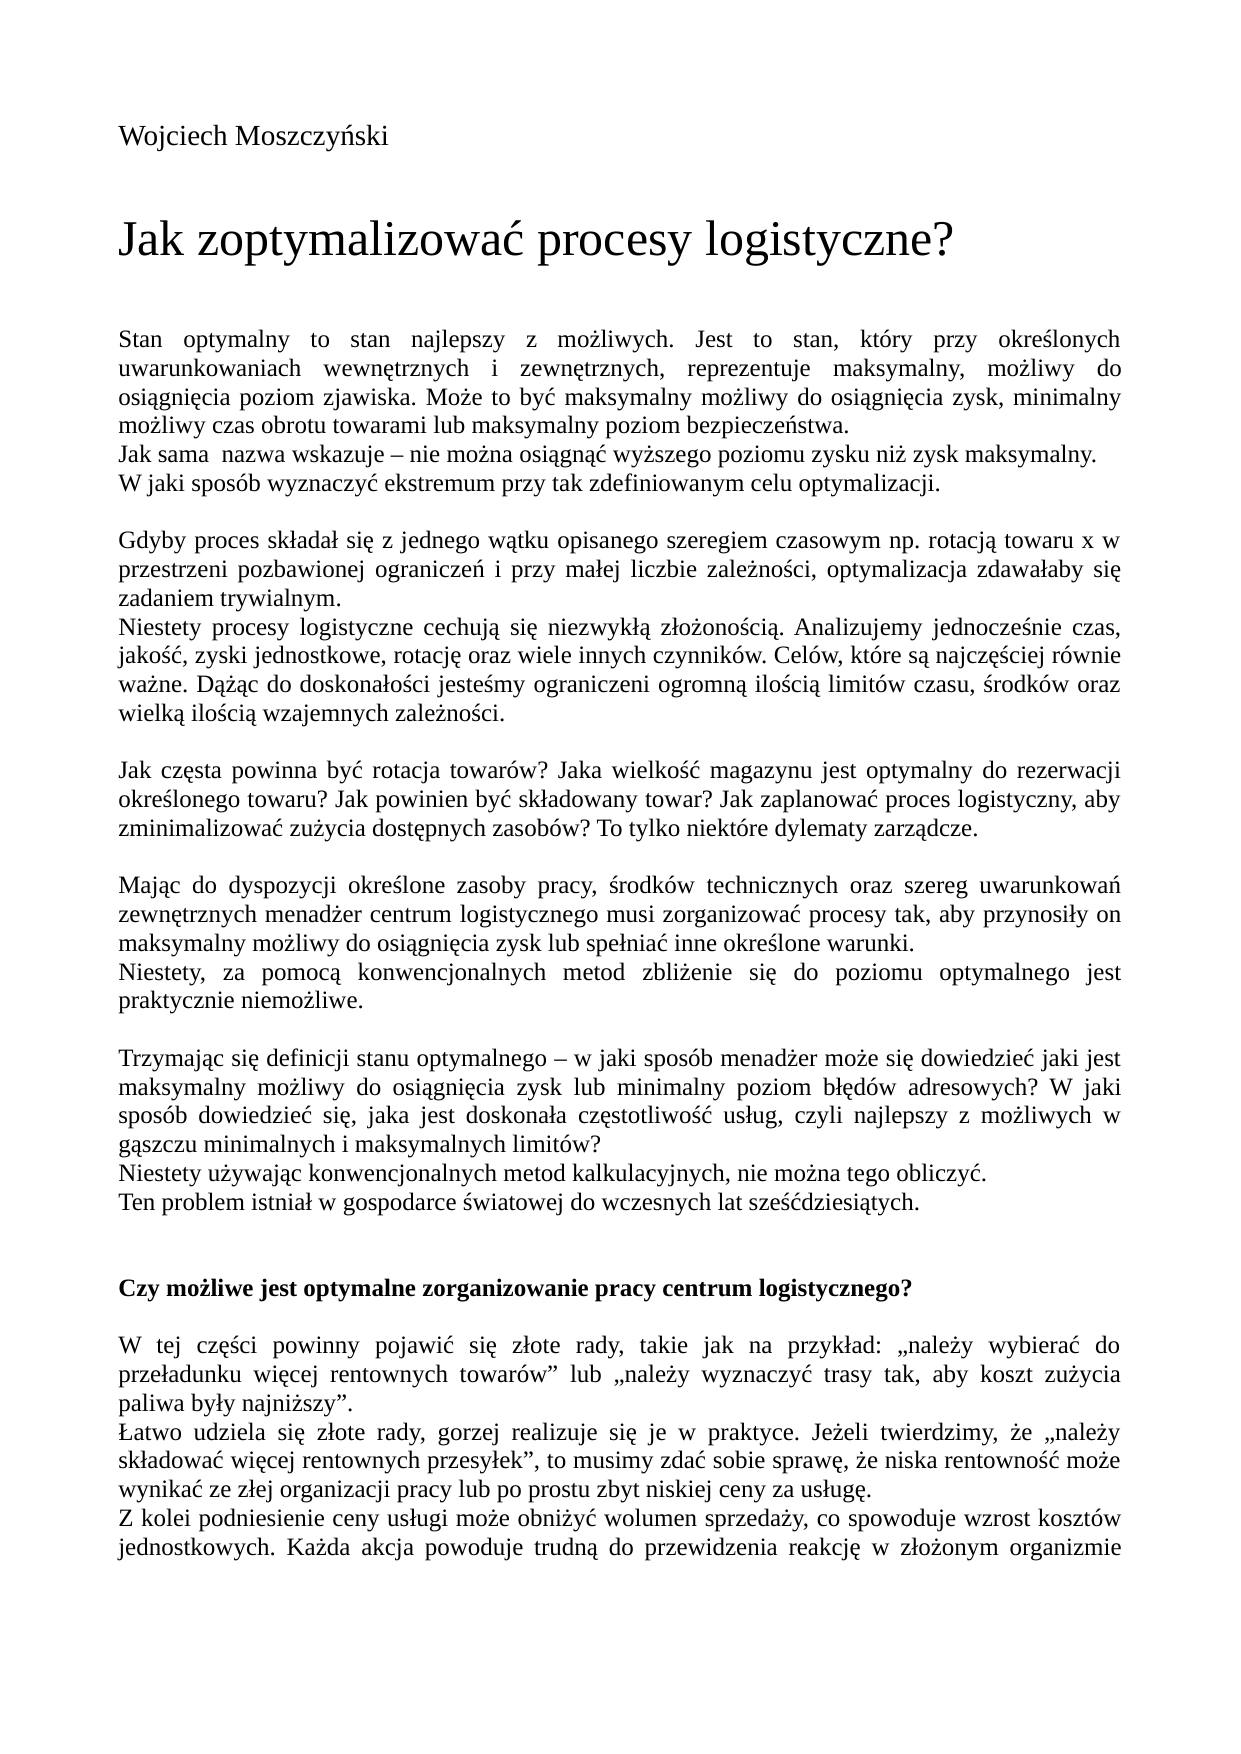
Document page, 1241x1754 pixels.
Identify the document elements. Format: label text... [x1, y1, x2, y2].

text Gdyby proces składał się z jednego wątku opisanego szeregiem czasowym np. rotacją towaru x w przestrzeni pozbawionej ograniczeń i przy małej liczbie zależności, optymalizacja zdawałaby się zadaniem trywialnym. [118, 525, 1122, 612]
text Czy możliwe jest optymalne zorganizowanie pracy centrum logistycznego? [118, 1273, 1122, 1302]
text Łatwo udziela się złote rady, gorzej realizuje się je w praktyce. Jeżeli twierdzimy, że „należy składować więcej rentownych przesyłek”, to musimy zdać sobie sprawę, że niska rentowność może wynikać ze złej organizacji pracy lub po prostu zbyt niskiej ceny za usługę. [118, 1417, 1122, 1503]
text Wojciech Moszczyński [118, 118, 1122, 152]
text W jaki sposób wyznaczyć ekstremum przy tak zdefiniowanym celu optymalizacji. [118, 468, 1122, 497]
text W tej części powinny pojawić się złote rady, takie jak na przykład: „należy wybierać do przeładunku więcej rentownych towarów” lub „należy wyznaczyć trasy tak, aby koszt zużycia paliwa były najniższy”. [118, 1330, 1122, 1417]
text Niestety procesy logistyczne cechują się niezwykłą złożonością. Analizujemy jednocześnie czas, jakość, zyski jednostkowe, rotację oraz wiele innych czynników. Celów, które są najczęściej równie ważne. Dążąc do doskonałości jesteśmy ograniczeni ogromną ilością limitów czasu, środków oraz wielką ilością wzajemnych zależności. [118, 612, 1122, 727]
text Mając do dyspozycji określone zasoby pracy, środków technicznych oraz szereg uwarunkowań zewnętrznych menadżer centrum logistycznego musi zorganizować procesy tak, aby przynosiły on maksymalny możliwy do osiągnięcia zysk lub spełniać inne określone warunki. [118, 870, 1122, 957]
text Jak sama nazwa wskazuje – nie można osiągnąć wyższego poziomu zysku niż zysk maksymalny. [118, 439, 1122, 468]
text Stan optymalny to stan najlepszy z możliwych. Jest to stan, który przy określonych uwarunkowaniach wewnętrznych i zewnętrznych, reprezentuje maksymalny, możliwy do osiągnięcia poziom zjawiska. Może to być maksymalny możliwy do osiągnięcia zysk, minimalny możliwy czas obrotu towarami lub maksymalny poziom bezpieczeństwa. [118, 324, 1122, 439]
text Ten problem istniał w gospodarce światowej do wczesnych lat sześćdziesiątych. [118, 1187, 1122, 1215]
text Niestety, za pomocą konwencjonalnych metod zbliżenie się do poziomu optymalnego jest praktycznie niemożliwe. [118, 957, 1122, 1014]
text Trzymając się definicji stanu optymalnego – w jaki sposób menadżer może się dowiedzieć jaki jest maksymalny możliwy do osiągnięcia zysk lub minimalny poziom błędów adresowych? W jaki sposób dowiedzieć się, jaka jest doskonała częstotliwość usług, czyli najlepszy z możliwych w gąszczu minimalnych i maksymalnych limitów? [118, 1043, 1122, 1158]
text Jak zoptymalizować procesy logistyczne? [118, 209, 1122, 267]
text Niestety używając konwencjonalnych metod kalkulacyjnych, nie można tego obliczyć. [118, 1158, 1122, 1187]
text Jak częsta powinna być rotacja towarów? Jaka wielkość magazynu jest optymalny do rezerwacji określonego towaru? Jak powinien być składowany towar? Jak zaplanować proces logistyczny, aby zminimalizować zużycia dostępnych zasobów? To tylko niektóre dylematy zarządcze. [118, 755, 1122, 842]
text Z kolei podniesienie ceny usługi może obniżyć wolumen sprzedaży, co spowoduje wzrost kosztów jednostkowych. Każda akcja powoduje trudną do przewidzenia reakcję w złożonym organizmie [118, 1503, 1122, 1560]
